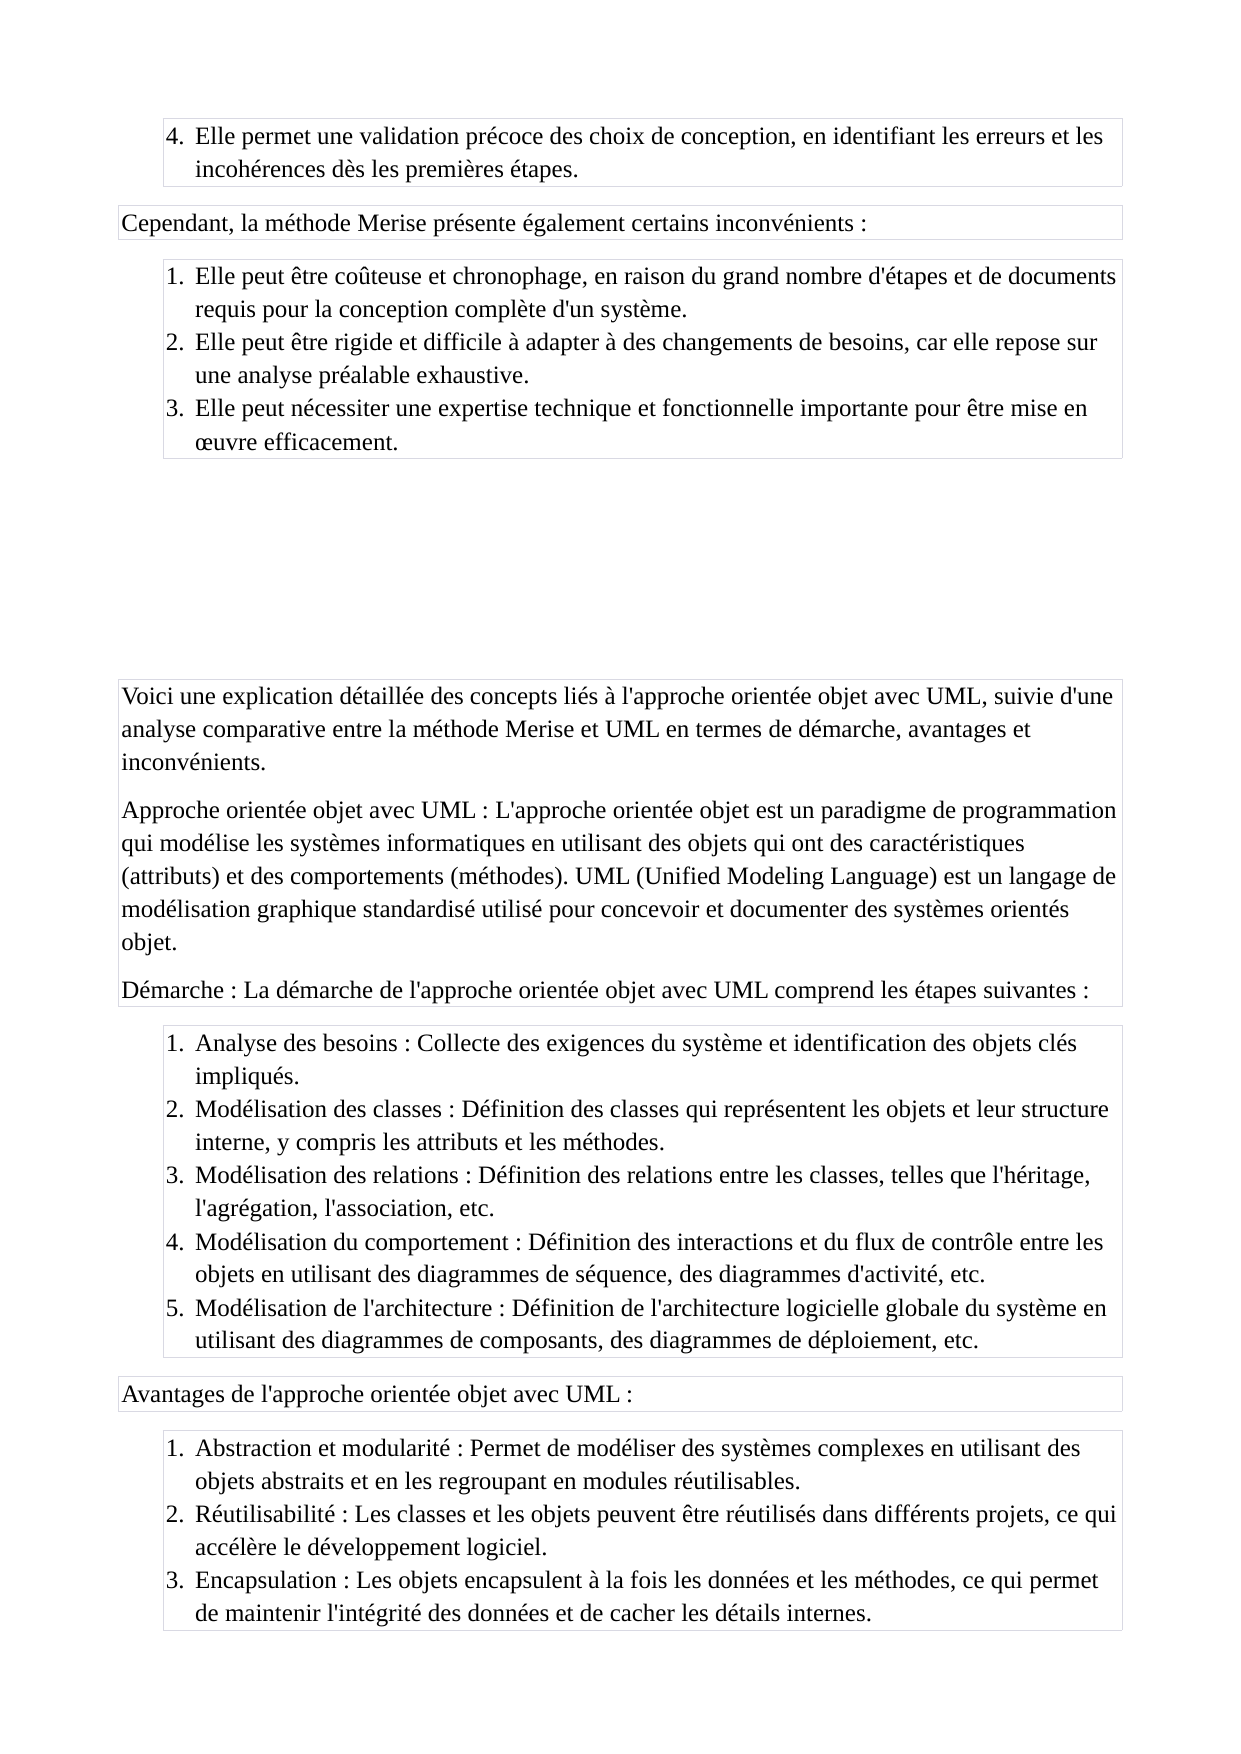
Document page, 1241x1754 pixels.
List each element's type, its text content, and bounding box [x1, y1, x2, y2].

list Elle permet une validation précoce des choix de conception, en identifiant les erreurs et les incohérences dès les premières étapes. [164, 119, 1122, 186]
list Encapsulation : Les objets encapsulent à la fois les données et les méthodes, ce qui permet de maintenir l'intégrité des données et de cacher les détails internes. [164, 1562, 1122, 1630]
list Réutilisabilité : Les classes et les objets peuvent être réutilisés dans différents projets, ce qui accélère le développement logiciel. [164, 1496, 1122, 1561]
list Modélisation des classes : Définition des classes qui représentent les objets et leur structure interne, y compris les attributs et les méthodes. [164, 1091, 1122, 1156]
text Voici une explication détaillée des concepts liés à l'approche orientée objet avec UML, suivie d'une analyse comparative entre la méthode Merise et UML en termes de démarche, avantages et inconvénients. [119, 680, 1122, 776]
list Abstraction et modularité : Permet de modéliser des systèmes complexes en utilisant des objets abstraits et en les regroupant en modules réutilisables. [164, 1431, 1122, 1495]
text Avantages de l'approche orientée objet avec UML : [119, 1377, 1122, 1411]
list Elle peut nécessiter une expertise technique et fonctionnelle importante pour être mise en œuvre efficacement. [164, 391, 1122, 458]
list Modélisation des relations : Définition des relations entre les classes, telles que l'héritage, l'agrégation, l'association, etc. [164, 1157, 1122, 1222]
text Cependant, la méthode Merise présente également certains inconvénients : [119, 206, 1122, 239]
list Modélisation du comportement : Définition des interactions et du flux de contrôle entre les objets en utilisant des diagrammes de séquence, des diagrammes d'activité, etc. [164, 1223, 1122, 1288]
list Modélisation de l'architecture : Définition de l'architecture logicielle globale du système en utilisant des diagrammes de composants, des diagrammes de déploiement, etc. [164, 1289, 1122, 1357]
list Analyse des besoins : Collecte des exigences du système et identification des objets clés impliqués. [164, 1026, 1122, 1090]
text Approche orientée objet avec UML : L'approche orientée objet est un paradigme de programmation qui modélise les systèmes informatiques en utilisant des objets qui ont des caractéristiques (attributs) et des comportements (méthodes). UML (Unified Modeling Language) est un langage de modélisation graphique standardisé utilisé pour concevoir et documenter des systèmes orientés objet. [119, 792, 1122, 956]
list Elle peut être rigide et difficile à adapter à des changements de besoins, car elle repose sur une analyse préalable exhaustive. [164, 324, 1122, 389]
list Elle peut être coûteuse et chronophage, en raison du grand nombre d'étapes et de documents requis pour la conception complète d'un système. [164, 260, 1122, 323]
text Démarche : La démarche de l'approche orientée objet avec UML comprend les étapes suivantes : [119, 972, 1122, 1006]
